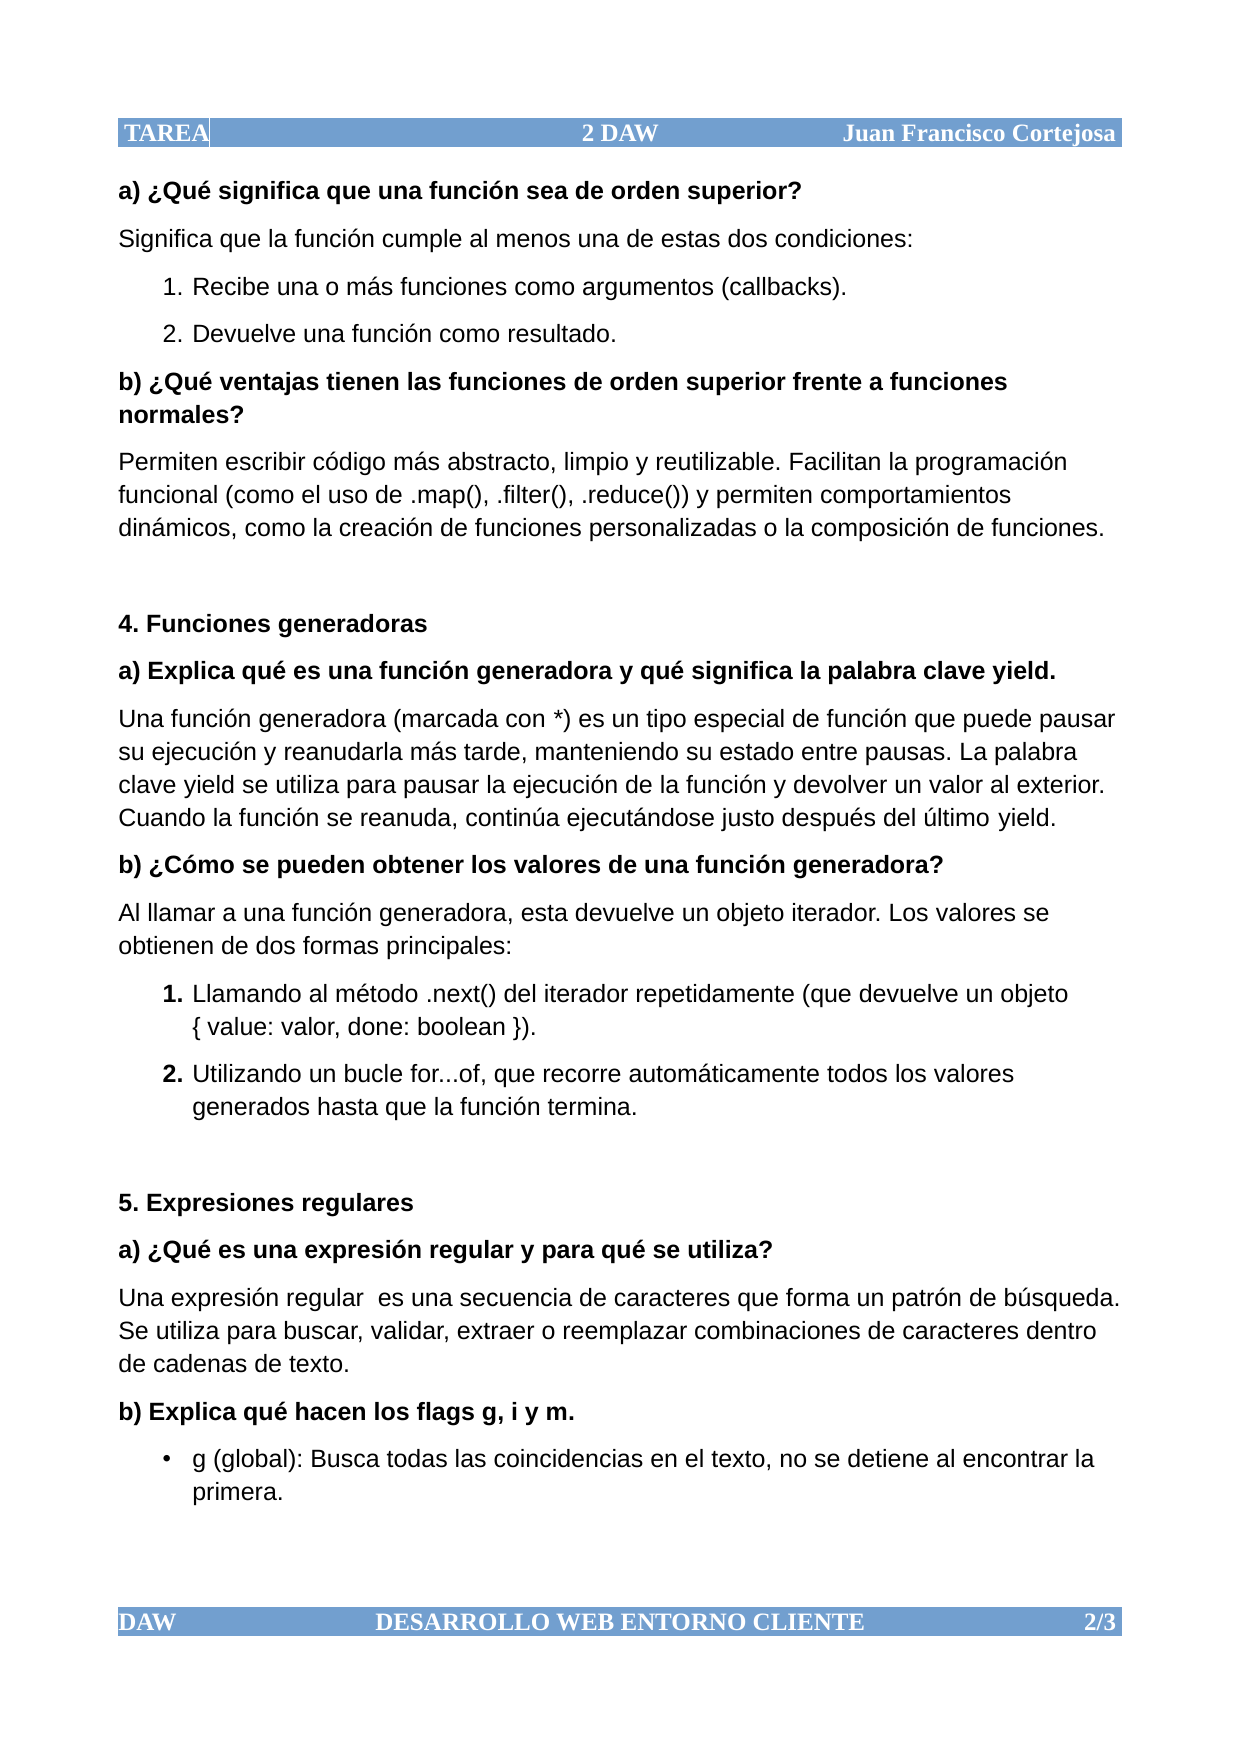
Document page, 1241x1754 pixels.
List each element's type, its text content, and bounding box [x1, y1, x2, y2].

text a) ¿Qué significa que una función sea de orden superior? [118, 176, 1122, 205]
text Una expresión regular es una secuencia de caracteres que forma un patrón de búsqueda. Se utiliza para buscar, validar, extraer o reemplazar combinaciones de caracteres dentro de cadenas de texto. [118, 1283, 1122, 1378]
text Una función generadora (marcada con *) es un tipo especial de función que puede pausar su ejecución y reanudarla más tarde, manteniendo su estado entre pausas. La palabra clave yield se utiliza para pausar la ejecución de la función y devolver un valor al exterior. Cuando la función se reanuda, continúa ejecutándose justo después del último yield. [118, 704, 1122, 832]
list Devuelve una función como resultado. [162, 319, 1122, 348]
text Significa que la función cumple al menos una de estas dos condiciones: [118, 224, 1122, 253]
text 4. Funciones generadoras [118, 609, 1122, 637]
text Permiten escribir código más abstracto, limpio y reutilizable. Facilitan la programación funcional (como el uso de .map(), .filter(), .reduce()) y permiten comportamientos dinámicos, como la creación de funciones personalizadas o la composición de funciones. [118, 447, 1122, 542]
text 5. Expresiones regulares [118, 1188, 1122, 1216]
text Al llamar a una función generadora, esta devuelve un objeto iterador. Los valores se obtienen de dos formas principales: [118, 898, 1122, 960]
list g (global): Busca todas las coincidencias en el texto, no se detiene al encontrar la primera. [162, 1444, 1122, 1506]
text a) Explica qué es una función generadora y qué significa la palabra clave yield. [118, 656, 1122, 685]
text b) ¿Qué ventajas tienen las funciones de orden superior frente a funciones normales? [118, 367, 1122, 428]
text b) Explica qué hacen los flags g, i y m. [118, 1396, 1122, 1425]
text b) ¿Cómo se pueden obtener los valores de una función generadora? [118, 851, 1122, 879]
list Recibe una o más funciones como argumentos (callbacks). [162, 272, 1122, 300]
list Utilizando un bucle for...of, que recorre automáticamente todos los valores generados hasta que la función termina. [162, 1059, 1122, 1121]
text a) ¿Qué es una expresión regular y para qué se utiliza? [118, 1235, 1122, 1264]
list Llamando al método .next() del iterador repetidamente (que devuelve un objeto { value: valor, done: boolean }). [162, 979, 1122, 1041]
